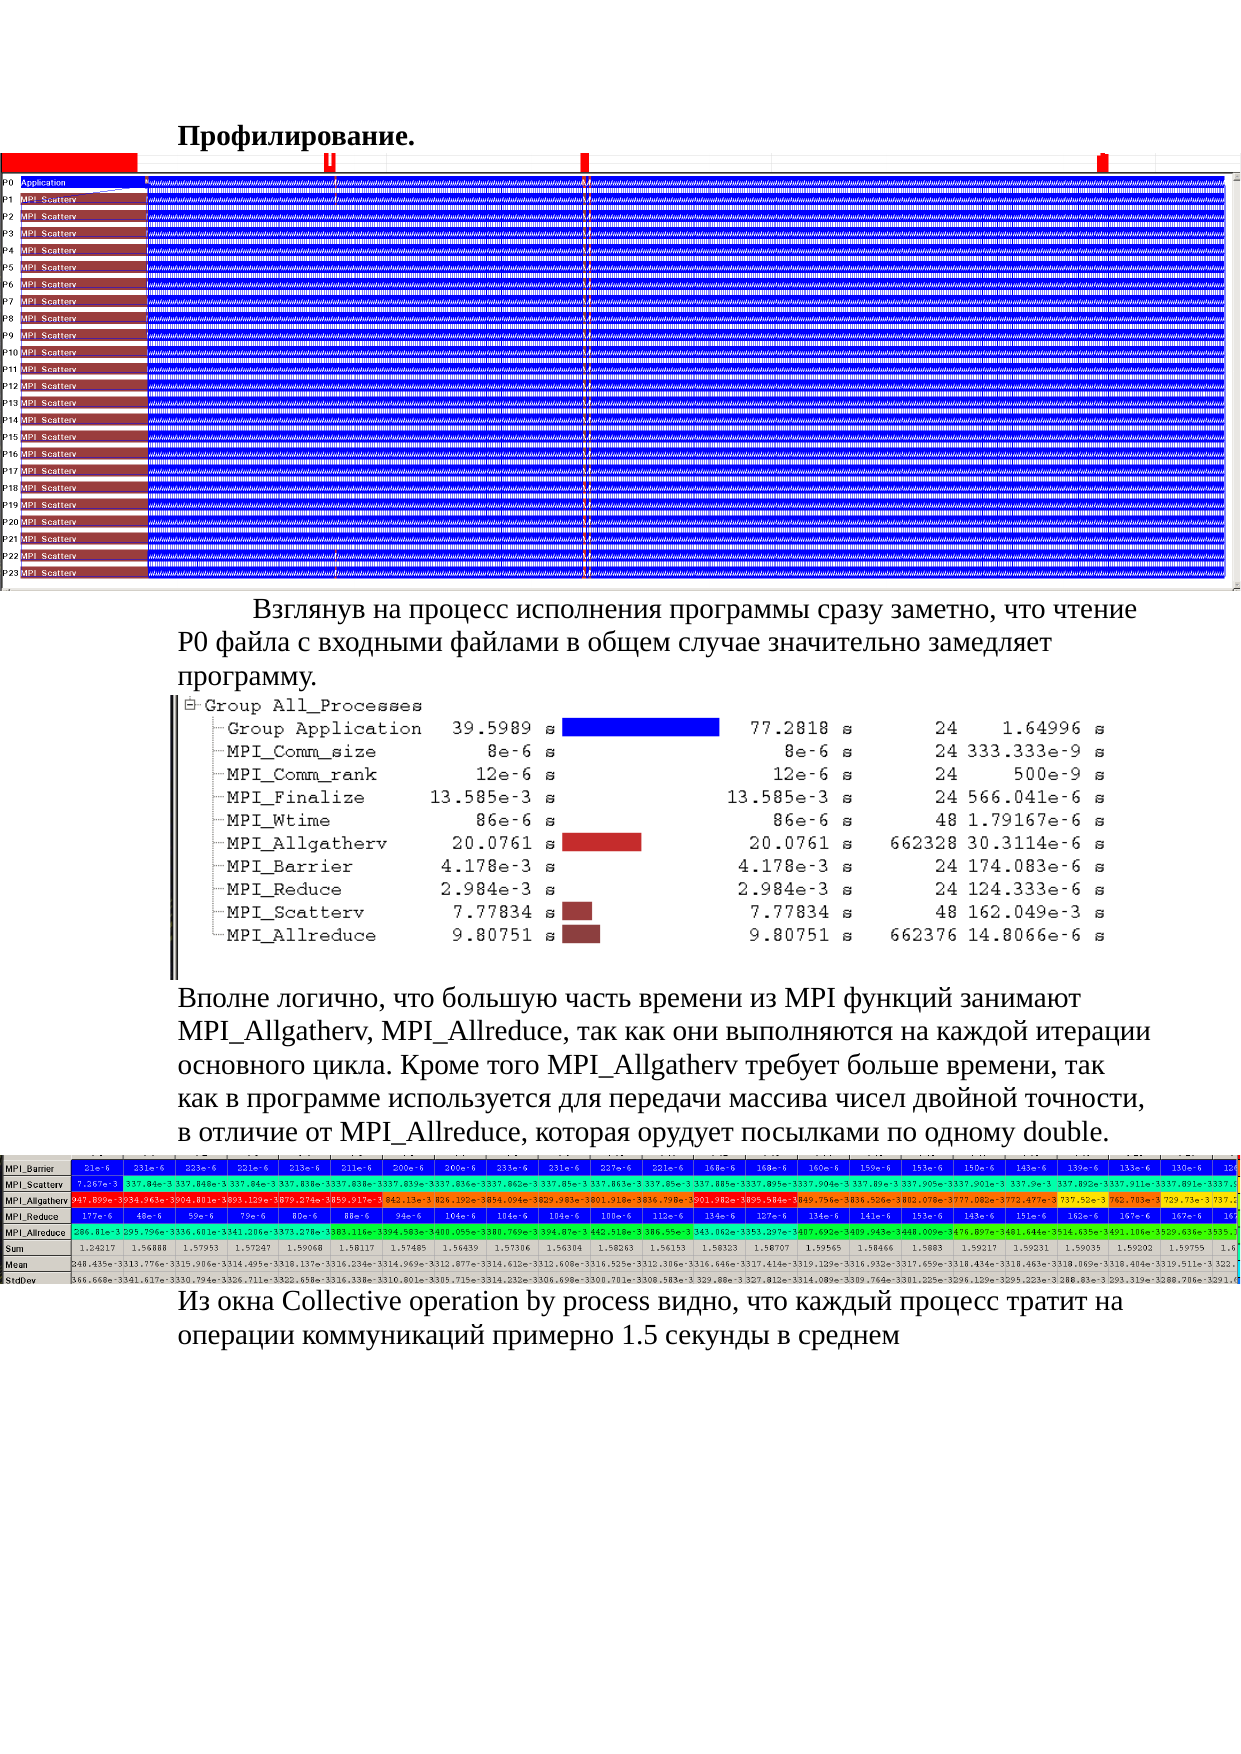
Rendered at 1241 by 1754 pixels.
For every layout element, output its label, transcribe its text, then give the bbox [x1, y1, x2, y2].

text Из окна Collective operation by process видно, что каждый процесс тратит на операции коммуникаций примерно 1.5 секунды в среднем [177, 1284, 1152, 1351]
picture [0, 153, 1241, 591]
picture [0, 1155, 1241, 1284]
text Взглянув на процесс исполнения программы сразу заметно, что чтение P0 файла с входными файлами в общем случае значительно замедляет программу. [177, 591, 1152, 691]
text Вполне логично, что большую часть времени из MPI функций занимают MPI_Allgatherv, MPI_Allreduce, так как они выполняются на каждой итерации основного цикла. Кроме того MPI_Allgatherv требует больше времени, так как в программе используется для передачи массива чисел двойной точности, в отличие от MPI_Allreduce, которая орудует посылками по одному double. [177, 691, 1152, 1148]
text [177, 1148, 1152, 1155]
picture [170, 695, 1145, 980]
text Профилирование. [177, 118, 1152, 152]
